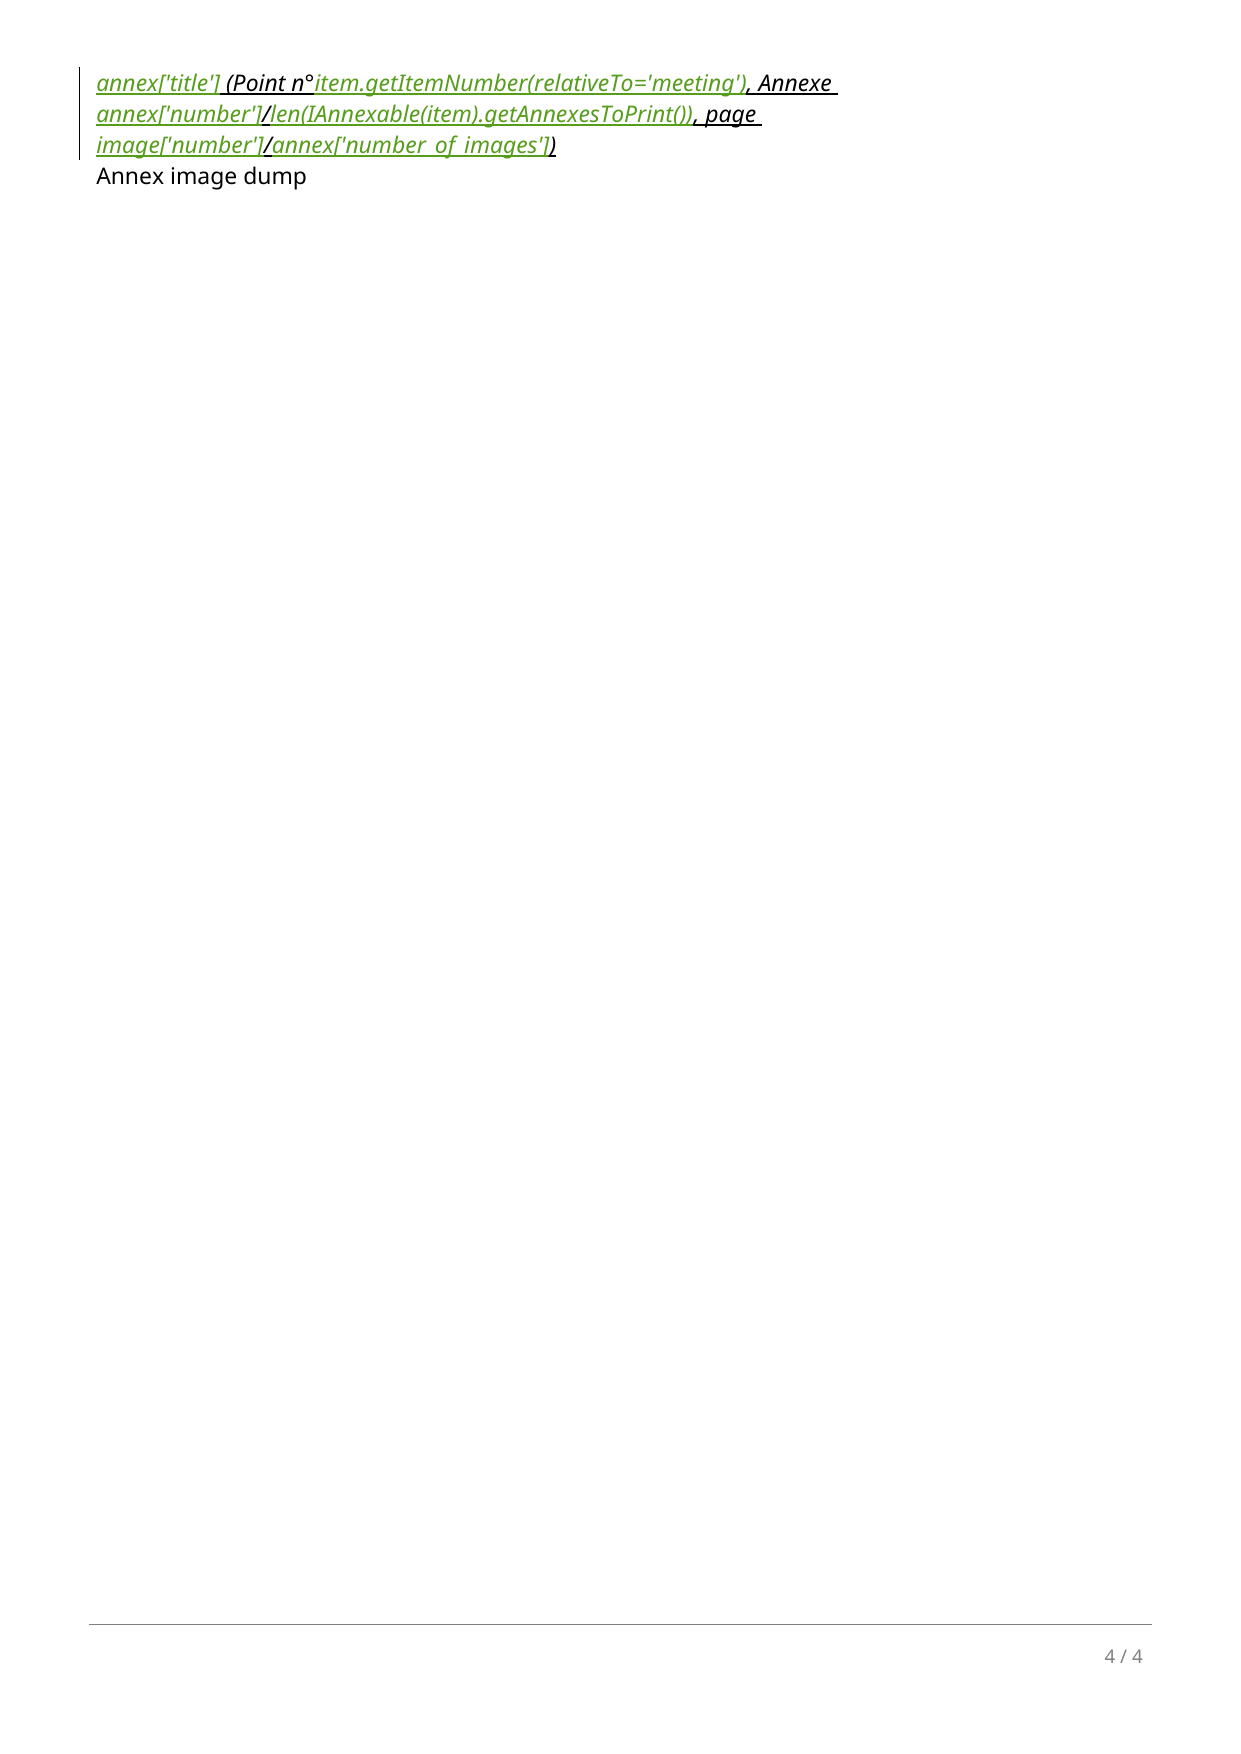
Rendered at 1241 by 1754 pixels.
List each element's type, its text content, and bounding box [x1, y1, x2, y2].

table_header [89, 59, 1152, 1588]
table_header annex['title'] (Point n°item.getItemNumber(relativeTo='meeting'), Annexe annex['number']/len(IAnnexable(item).getAnnexesToPrint()), page image['number']/annex['number_of_images']) Annex image dump [94, 65, 1146, 1582]
